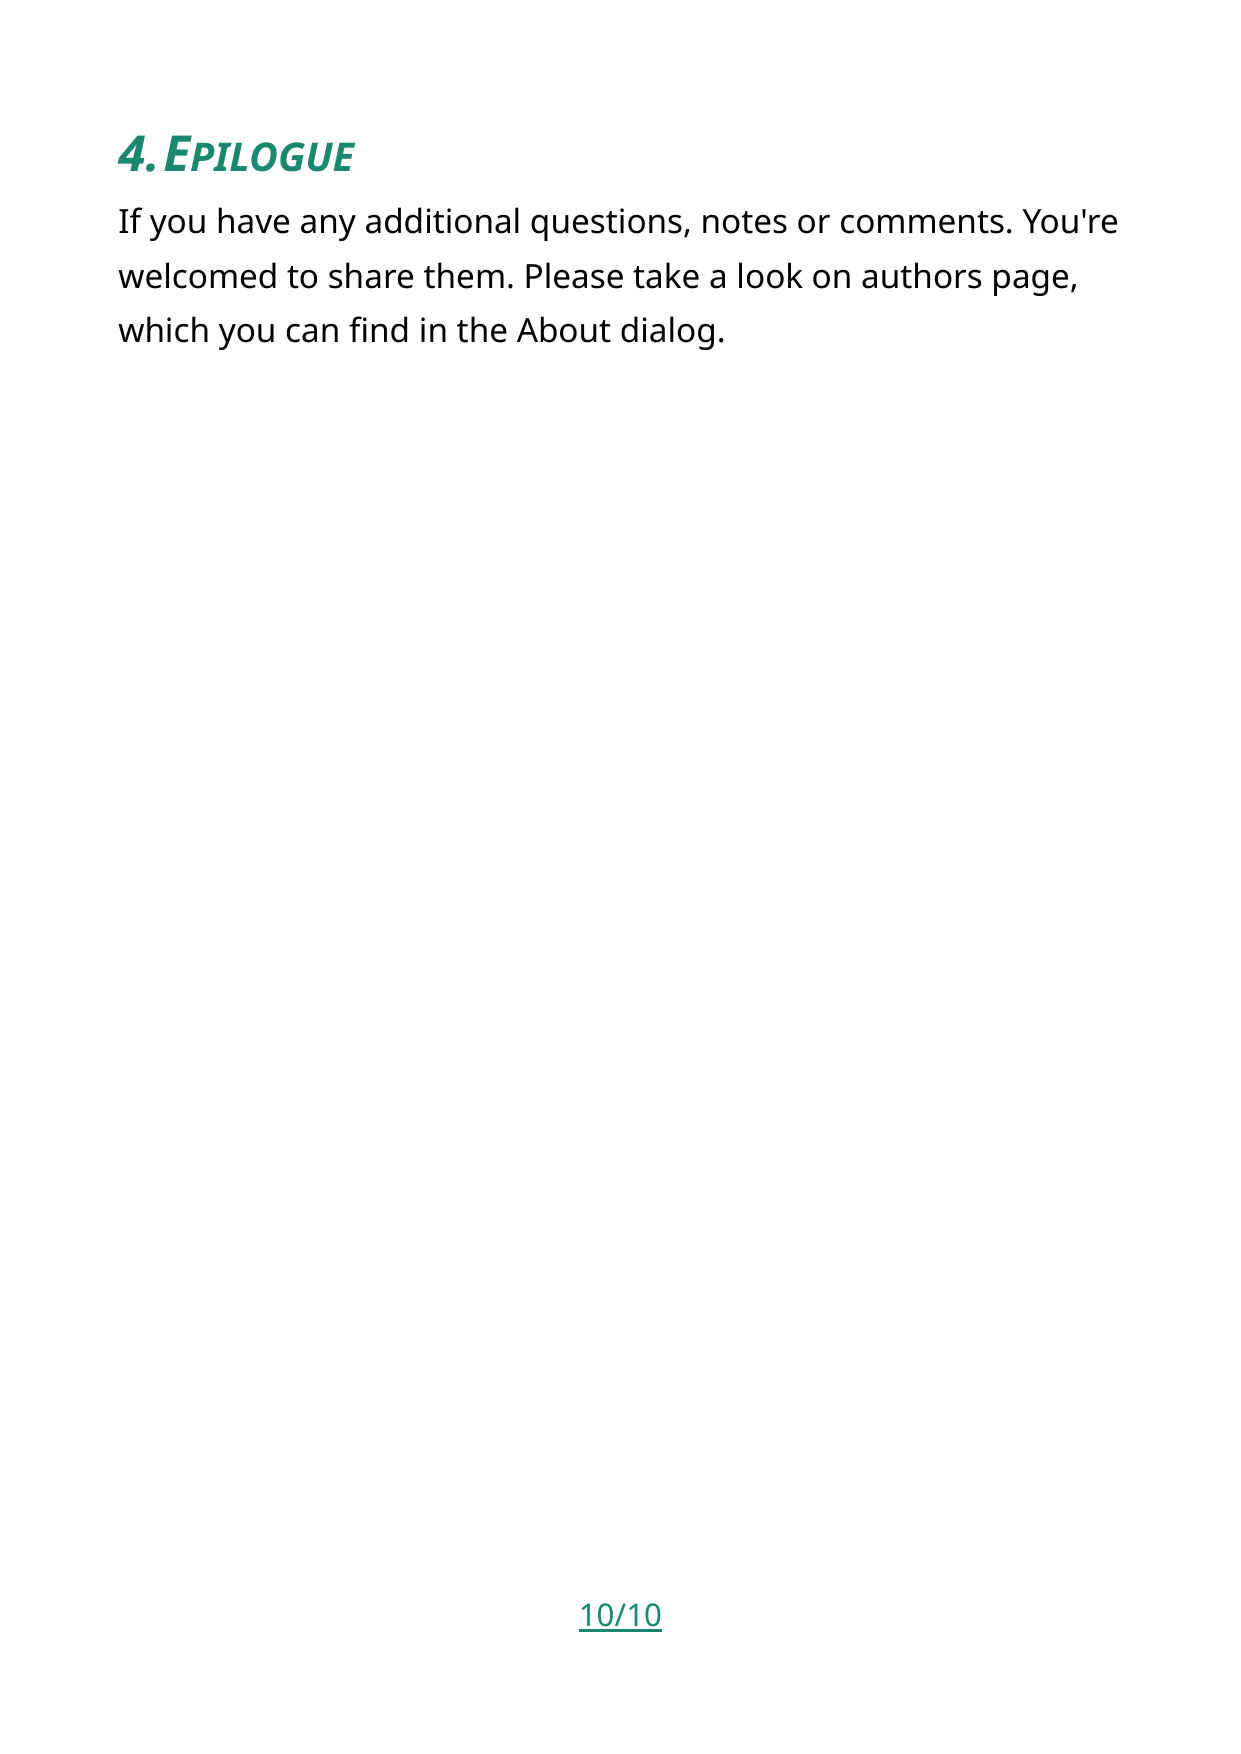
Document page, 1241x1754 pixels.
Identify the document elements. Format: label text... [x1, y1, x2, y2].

subtitle Epilogue [118, 118, 1122, 186]
text If you have any additional questions, notes or comments. You're welcomed to share them. Please take a look on authors page, which you can find in the About dialog. [118, 198, 1122, 352]
